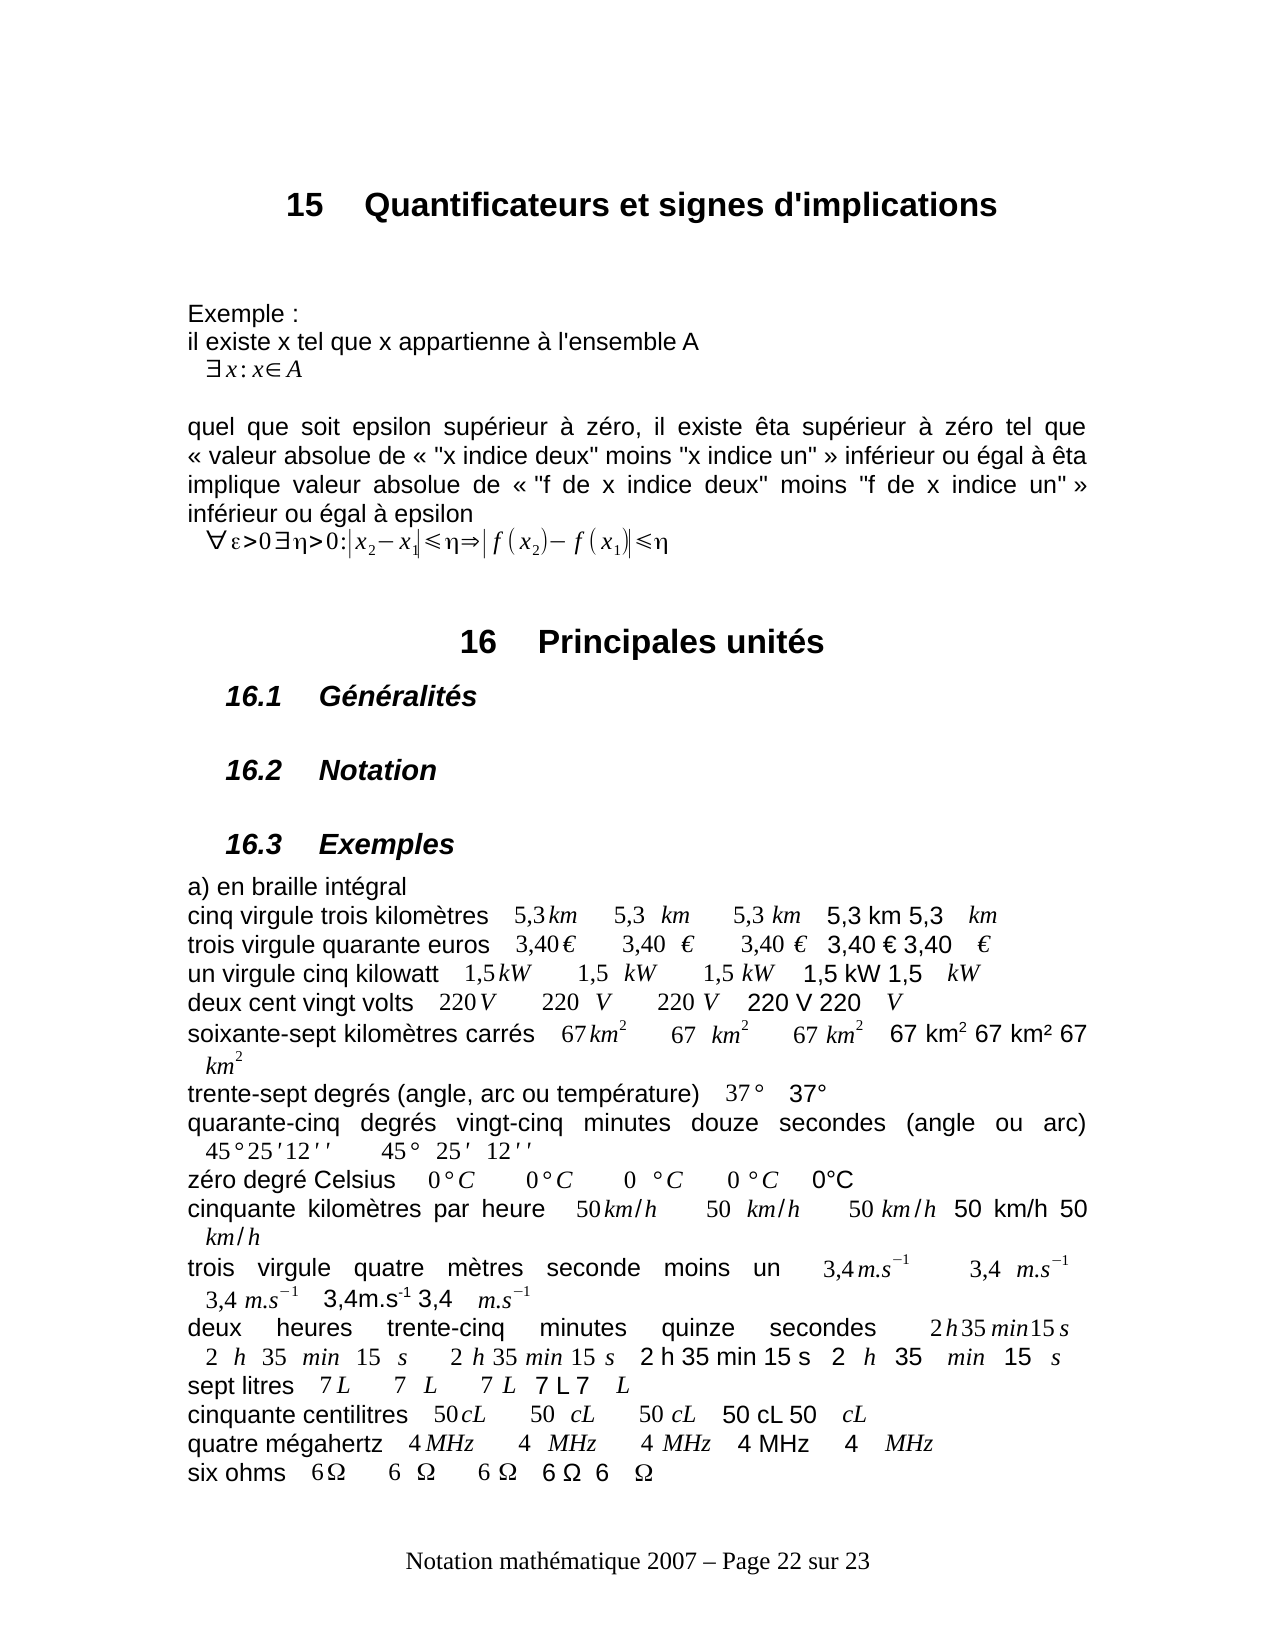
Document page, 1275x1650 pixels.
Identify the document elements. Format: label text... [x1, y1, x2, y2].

text il existe x tel que x appartienne à l'ensemble A [187, 327, 1087, 356]
text soixante-sept kilomètres carrés 67 km2 67 km² 67 [187, 1016, 1087, 1079]
text cinq virgule trois kilomètres 5,3 km 5,3 [187, 901, 1087, 930]
subtitle Quantificateurs et signes d'implications [187, 185, 1087, 223]
text zéro degré Celsius 0°C [187, 1165, 1087, 1194]
text six ohms 6 Ω 6 [187, 1457, 1087, 1486]
text deux cent vingt volts 220 V 220 [187, 987, 1087, 1016]
subtitle Principales unités [187, 622, 1087, 661]
text Exemple : [187, 298, 1087, 327]
subtitle Généralités [217, 679, 1087, 712]
text un virgule cinq kilowatt 1,5 kW 1,5 [187, 959, 1087, 987]
text deux heures trente-cinq minutes quinze secondes 2 h 35 min 15 s 235 15 [187, 1313, 1087, 1371]
text sept litres 7 L 7 [187, 1371, 1087, 1400]
text quatre mégahertz 4 MHz 4 [187, 1429, 1087, 1457]
text quel que soit epsilon supérieur à zéro, il existe êta supérieur à zéro tel que « valeur absolue de « "x indice deux" moins "x indice un" » inférieur ou égal à êta implique valeur absolue de « "f de x indice deux" moins "f de x indice un" » inférieur ou égal à epsilon [187, 412, 1087, 527]
subtitle Notation [217, 753, 1087, 786]
text cinquante kilomètres par heure 50 km/h 50 [187, 1194, 1087, 1251]
text trente-sept degrés (angle, arc ou température) 37° [187, 1079, 1087, 1108]
text trois virgule quarante euros 3,40 € 3,40 [187, 930, 1087, 959]
subtitle Exemples [217, 827, 1087, 860]
text a) en braille intégral [187, 872, 1087, 901]
text trois virgule quatre mètres seconde moins un 3,4m.s-1 3,4 [187, 1251, 1087, 1313]
text cinquante centilitres 50 cL 50 [187, 1400, 1087, 1429]
text quarante-cinq degrés vingt-cinq minutes douze secondes (angle ou arc) [187, 1108, 1087, 1165]
